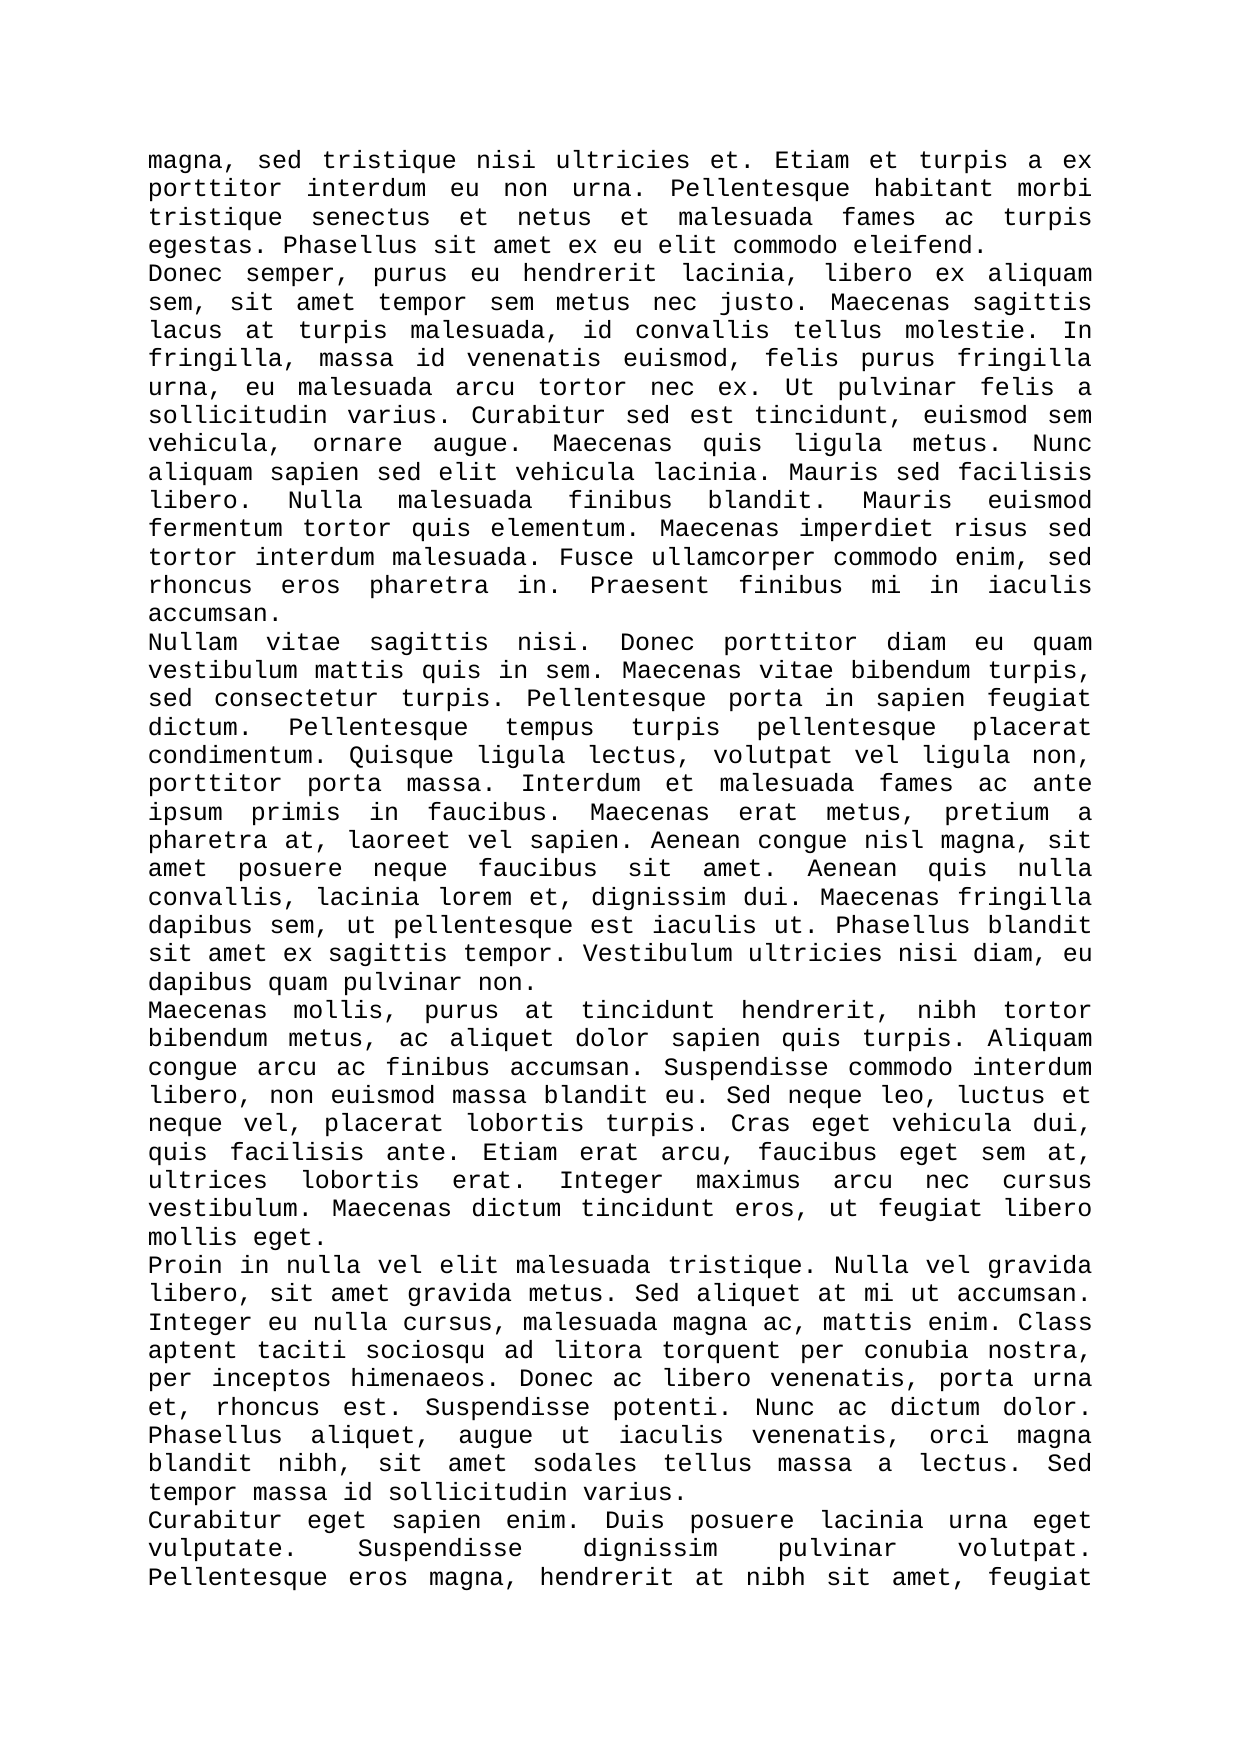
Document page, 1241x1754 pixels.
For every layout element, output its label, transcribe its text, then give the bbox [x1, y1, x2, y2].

text Proin in nulla vel elit malesuada tristique. Nulla vel gravida libero, sit amet gravida metus. Sed aliquet at mi ut accumsan. Integer eu nulla cursus, malesuada magna ac, mattis enim. Class aptent taciti sociosqu ad litora torquent per conubia nostra, per inceptos himenaeos. Donec ac libero venenatis, porta urna et, rhoncus est. Suspendisse potenti. Nunc ac dictum dolor. Phasellus aliquet, augue ut iaculis venenatis, orci magna blandit nibh, sit amet sodales tellus massa a lectus. Sed tempor massa id sollicitudin varius. [148, 1253, 1093, 1508]
text Donec semper, purus eu hendrerit lacinia, libero ex aliquam sem, sit amet tempor sem metus nec justo. Maecenas sagittis lacus at turpis malesuada, id convallis tellus molestie. In fringilla, massa id venenatis euismod, felis purus fringilla urna, eu malesuada arcu tortor nec ex. Ut pulvinar felis a sollicitudin varius. Curabitur sed est tincidunt, euismod sem vehicula, ornare augue. Maecenas quis ligula metus. Nunc aliquam sapien sed elit vehicula lacinia. Mauris sed facilisis libero. Nulla malesuada finibus blandit. Mauris euismod fermentum tortor quis elementum. Maecenas imperdiet risus sed tortor interdum malesuada. Fusce ullamcorper commodo enim, sed rhoncus eros pharetra in. Praesent finibus mi in iaculis accumsan. [148, 261, 1093, 629]
text Nullam vitae sagittis nisi. Donec porttitor diam eu quam vestibulum mattis quis in sem. Maecenas vitae bibendum turpis, sed consectetur turpis. Pellentesque porta in sapien feugiat dictum. Pellentesque tempus turpis pellentesque placerat condimentum. Quisque ligula lectus, volutpat vel ligula non, porttitor porta massa. Interdum et malesuada fames ac ante ipsum primis in faucibus. Maecenas erat metus, pretium a pharetra at, laoreet vel sapien. Aenean congue nisl magna, sit amet posuere neque faucibus sit amet. Aenean quis nulla convallis, lacinia lorem et, dignissim dui. Maecenas fringilla dapibus sem, ut pellentesque est iaculis ut. Phasellus blandit sit amet ex sagittis tempor. Vestibulum ultricies nisi diam, eu dapibus quam pulvinar non. [148, 629, 1093, 998]
text Curabitur eget sapien enim. Duis posuere lacinia urna eget vulputate. Suspendisse dignissim pulvinar volutpat. Pellentesque eros magna, hendrerit at nibh sit amet, feugiat [148, 1508, 1093, 1593]
text Maecenas mollis, purus at tincidunt hendrerit, nibh tortor bibendum metus, ac aliquet dolor sapien quis turpis. Aliquam congue arcu ac finibus accumsan. Suspendisse commodo interdum libero, non euismod massa blandit eu. Sed neque leo, luctus et neque vel, placerat lobortis turpis. Cras eget vehicula dui, quis facilisis ante. Etiam erat arcu, faucibus eget sem at, ultrices lobortis erat. Integer maximus arcu nec cursus vestibulum. Maecenas dictum tincidunt eros, ut feugiat libero mollis eget. [148, 998, 1093, 1253]
text magna, sed tristique nisi ultricies et. Etiam et turpis a ex porttitor interdum eu non urna. Pellentesque habitant morbi tristique senectus et netus et malesuada fames ac turpis egestas. Phasellus sit amet ex eu elit commodo eleifend. [148, 148, 1093, 261]
